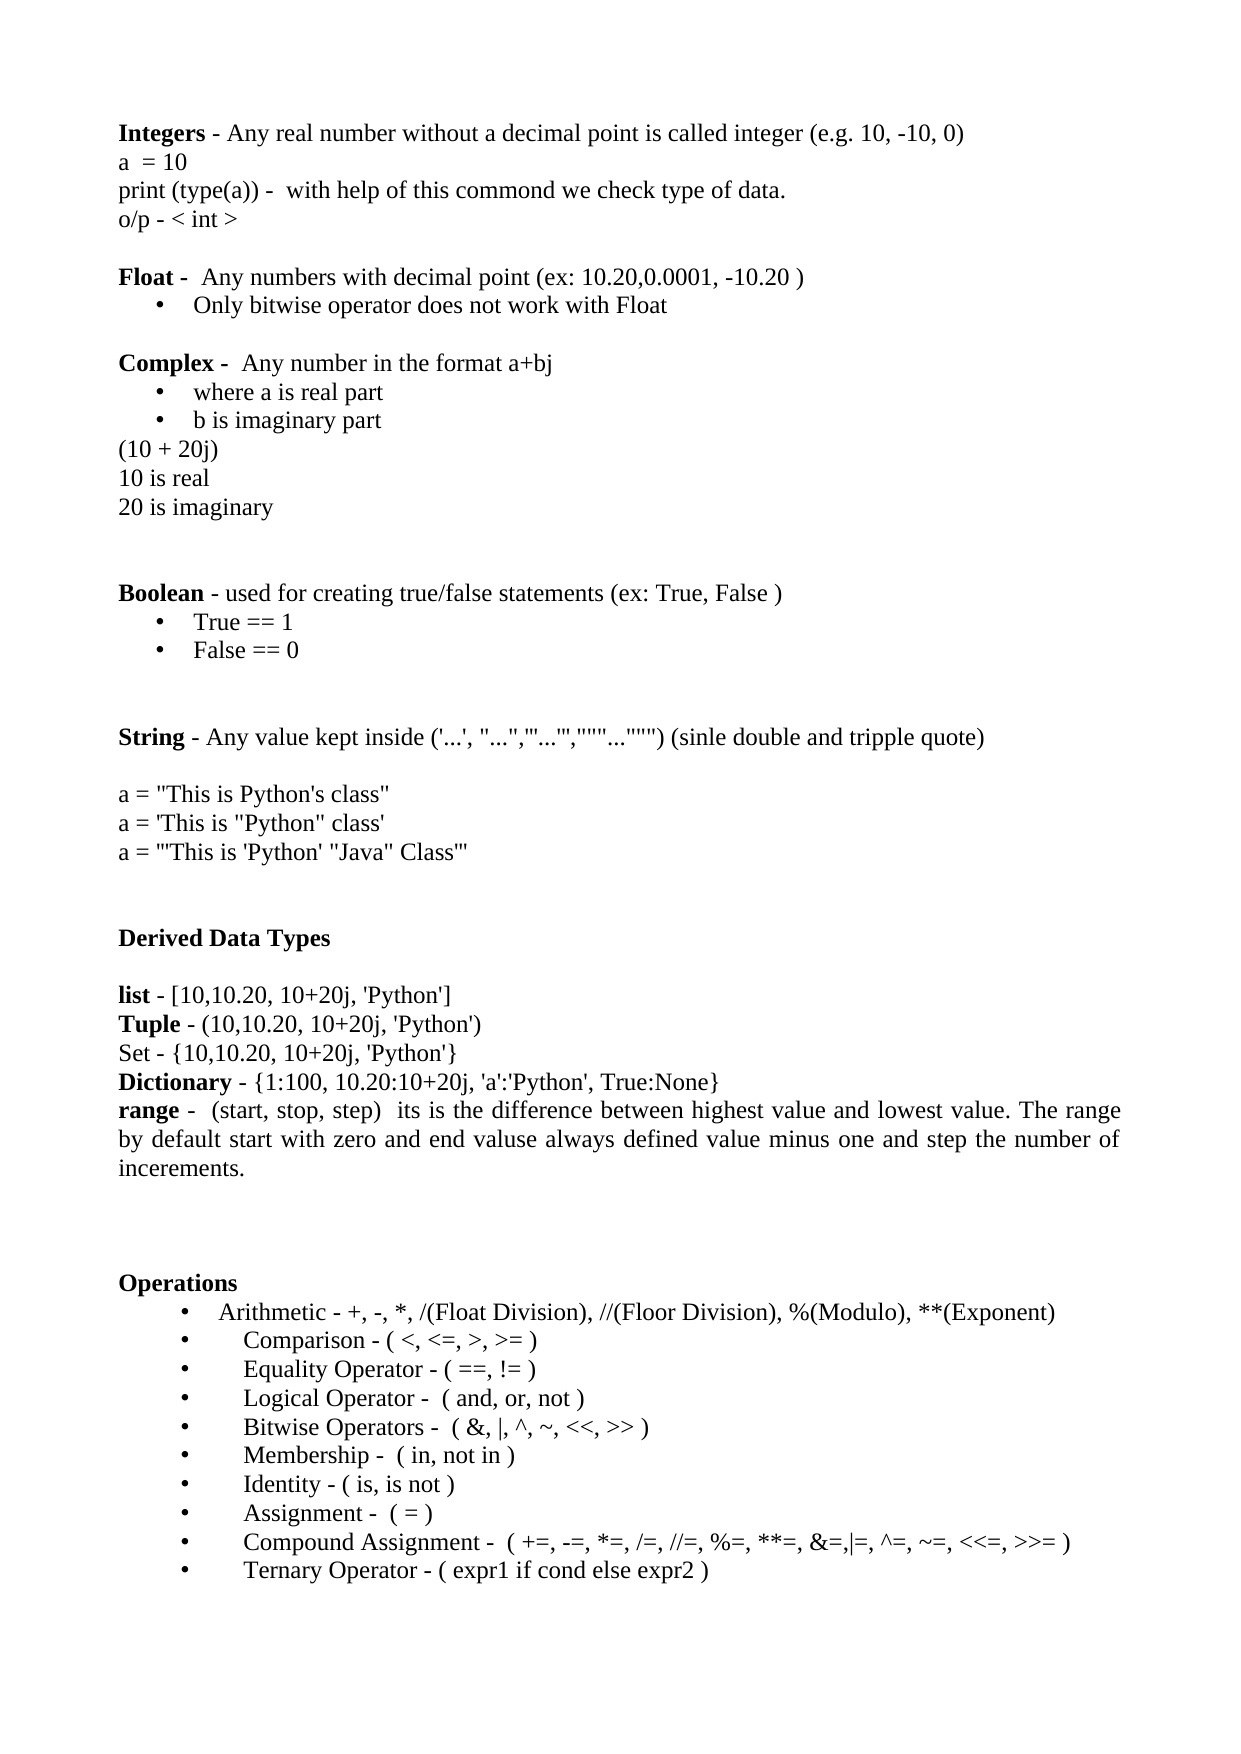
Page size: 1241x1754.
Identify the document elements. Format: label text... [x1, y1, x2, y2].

text Integers - Any real number without a decimal point is called integer (e.g. 10, -10, 0) [118, 118, 1122, 147]
list True == 1 [156, 607, 1122, 636]
text Boolean - used for creating true/false statements (ex: True, False ) [118, 578, 1122, 607]
text Derived Data Types [118, 923, 1122, 952]
text o/p - < int > [118, 204, 1122, 233]
list Bitwise Operators - ( &, |, ^, ~, <<, >> ) [181, 1412, 1122, 1441]
list Compound Assignment - ( +=, -=, *=, /=, //=, %=, **=, &=,|=, ^=, ~=, <<=, >>= ) [181, 1527, 1122, 1556]
list Membership - ( in, not in ) [181, 1441, 1122, 1469]
text range - (start, stop, step) its is the difference between highest value and lowest value. The range by default start with zero and end valuse always defined value minus one and step the number of incerements. [118, 1096, 1122, 1182]
text Float - Any numbers with decimal point (ex: 10.20,0.0001, -10.20 ) [118, 262, 1122, 291]
text a = 10 [118, 147, 1122, 176]
text print (type(a)) - with help of this commond we check type of data. [118, 176, 1122, 204]
list Only bitwise operator does not work with Float [156, 291, 1122, 319]
list where a is real part [156, 377, 1122, 406]
list Equality Operator - ( ==, != ) [181, 1354, 1122, 1383]
text String - Any value kept inside ('...', "...",'''...''',"""...""") (sinle double and tripple quote) [118, 722, 1122, 751]
list Arithmetic - +, -, *, /(Float Division), //(Floor Division), %(Modulo), **(Exponent) [181, 1297, 1122, 1326]
text (10 + 20j) [118, 434, 1122, 463]
list Comparison - ( <, <=, >, >= ) [181, 1326, 1122, 1354]
list b is imaginary part [156, 406, 1122, 434]
list Identity - ( is, is not ) [181, 1469, 1122, 1498]
text 20 is imaginary [118, 492, 1122, 521]
text Operations [118, 1268, 1122, 1297]
text Set - {10,10.20, 10+20j, 'Python'} [118, 1038, 1122, 1067]
list Assignment - ( = ) [181, 1498, 1122, 1527]
text list - [10,10.20, 10+20j, 'Python'] [118, 981, 1122, 1009]
list Ternary Operator - ( expr1 if cond else expr2 ) [181, 1556, 1122, 1584]
text a = "This is Python's class" [118, 779, 1122, 808]
text a = 'This is "Python" class' [118, 808, 1122, 837]
list False == 0 [156, 636, 1122, 664]
text Tuple - (10,10.20, 10+20j, 'Python') [118, 1009, 1122, 1038]
text a = '''This is 'Python' "Java" Class''' [118, 837, 1122, 866]
text 10 is real [118, 463, 1122, 492]
text Complex - Any number in the format a+bj [118, 348, 1122, 377]
list Logical Operator - ( and, or, not ) [181, 1383, 1122, 1412]
text Dictionary - {1:100, 10.20:10+20j, 'a':'Python', True:None} [118, 1067, 1122, 1096]
